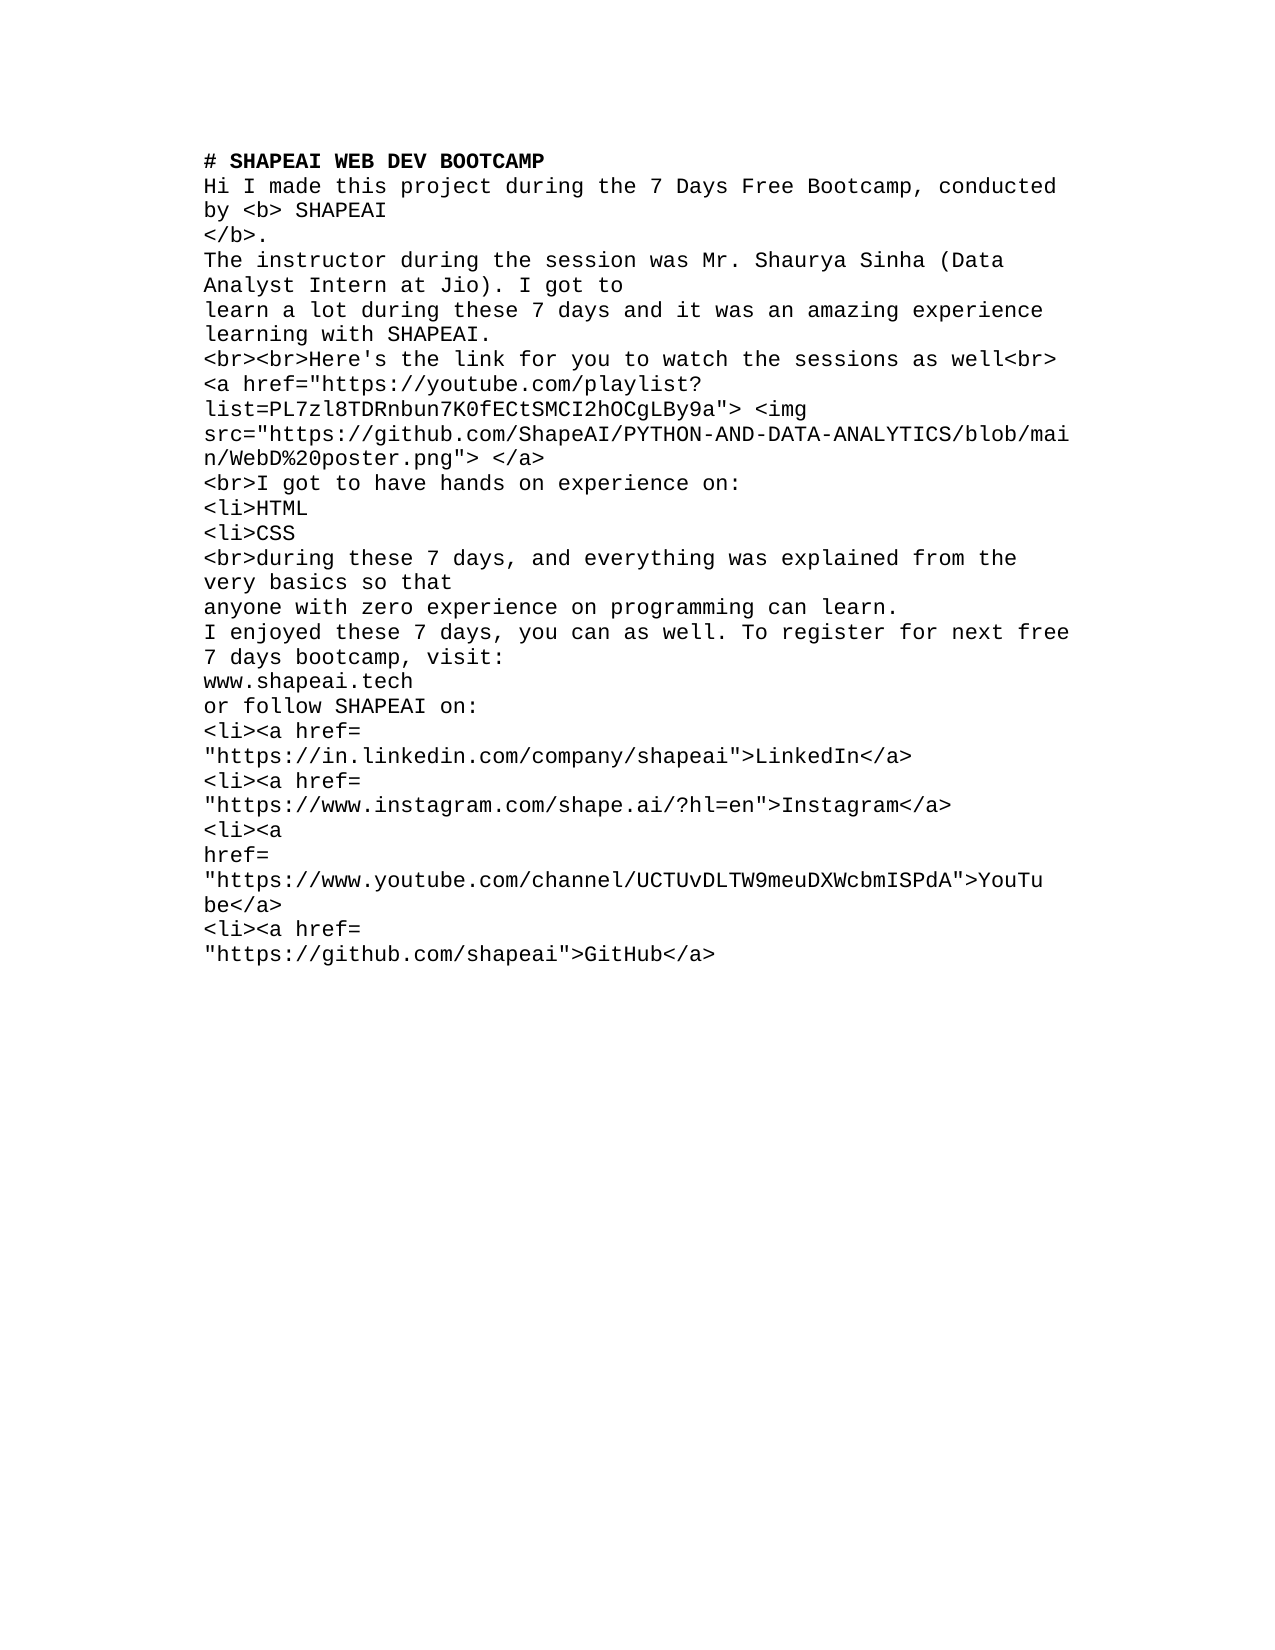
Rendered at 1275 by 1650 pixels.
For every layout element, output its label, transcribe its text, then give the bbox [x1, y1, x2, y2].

text <br><br>Here's the link for you to watch the sessions as well<br> [203, 348, 1072, 373]
text "https://github.com/shapeai">GitHub</a> [203, 943, 1072, 968]
text <li><a href= [203, 770, 1072, 794]
text <li><a [203, 819, 1072, 844]
text I enjoyed these 7 days, you can as well. To register for next free 7 days bootcamp, visit: [203, 621, 1072, 671]
text "https://www.youtube.com/channel/UCTUvDLTW9meuDXWcbmISPdA">YouTu [203, 869, 1072, 894]
text <li><a href= [203, 918, 1072, 943]
text www.shapeai.tech [203, 671, 1072, 695]
text "https://www.instagram.com/shape.ai/?hl=en">Instagram</a> [203, 794, 1072, 819]
text The instructor during the session was Mr. Shaurya Sinha (Data Analyst Intern at Jio). I got to [203, 249, 1072, 299]
text be</a> [203, 894, 1072, 918]
text learn a lot during these 7 days and it was an amazing experience learning with SHAPEAI. [203, 299, 1072, 348]
text </b>. [203, 224, 1072, 249]
text or follow SHAPEAI on: [203, 695, 1072, 720]
text href= [203, 844, 1072, 869]
text <br>during these 7 days, and everything was explained from the very basics so that [203, 547, 1072, 596]
text <li>HTML [203, 497, 1072, 522]
text <li>CSS [203, 522, 1072, 547]
text <a href="https://youtube.com/playlist?list=PL7zl8TDRnbun7K0fECtSMCI2hOCgLBy9a"> <img src="https://github.com/ShapeAI/PYTHON-AND-DATA-ANALYTICS/blob/main/WebD%20poster.png"> </a> [203, 373, 1072, 472]
text Hi I made this project during the 7 Days Free Bootcamp, conducted by <b> SHAPEAI [203, 175, 1072, 224]
text <br>I got to have hands on experience on: [203, 472, 1072, 497]
text "https://in.linkedin.com/company/shapeai">LinkedIn</a> [203, 745, 1072, 770]
text # SHAPEAI WEB DEV BOOTCAMP [203, 150, 1072, 175]
text <li><a href= [203, 720, 1072, 745]
text anyone with zero experience on programming can learn. [203, 596, 1072, 621]
